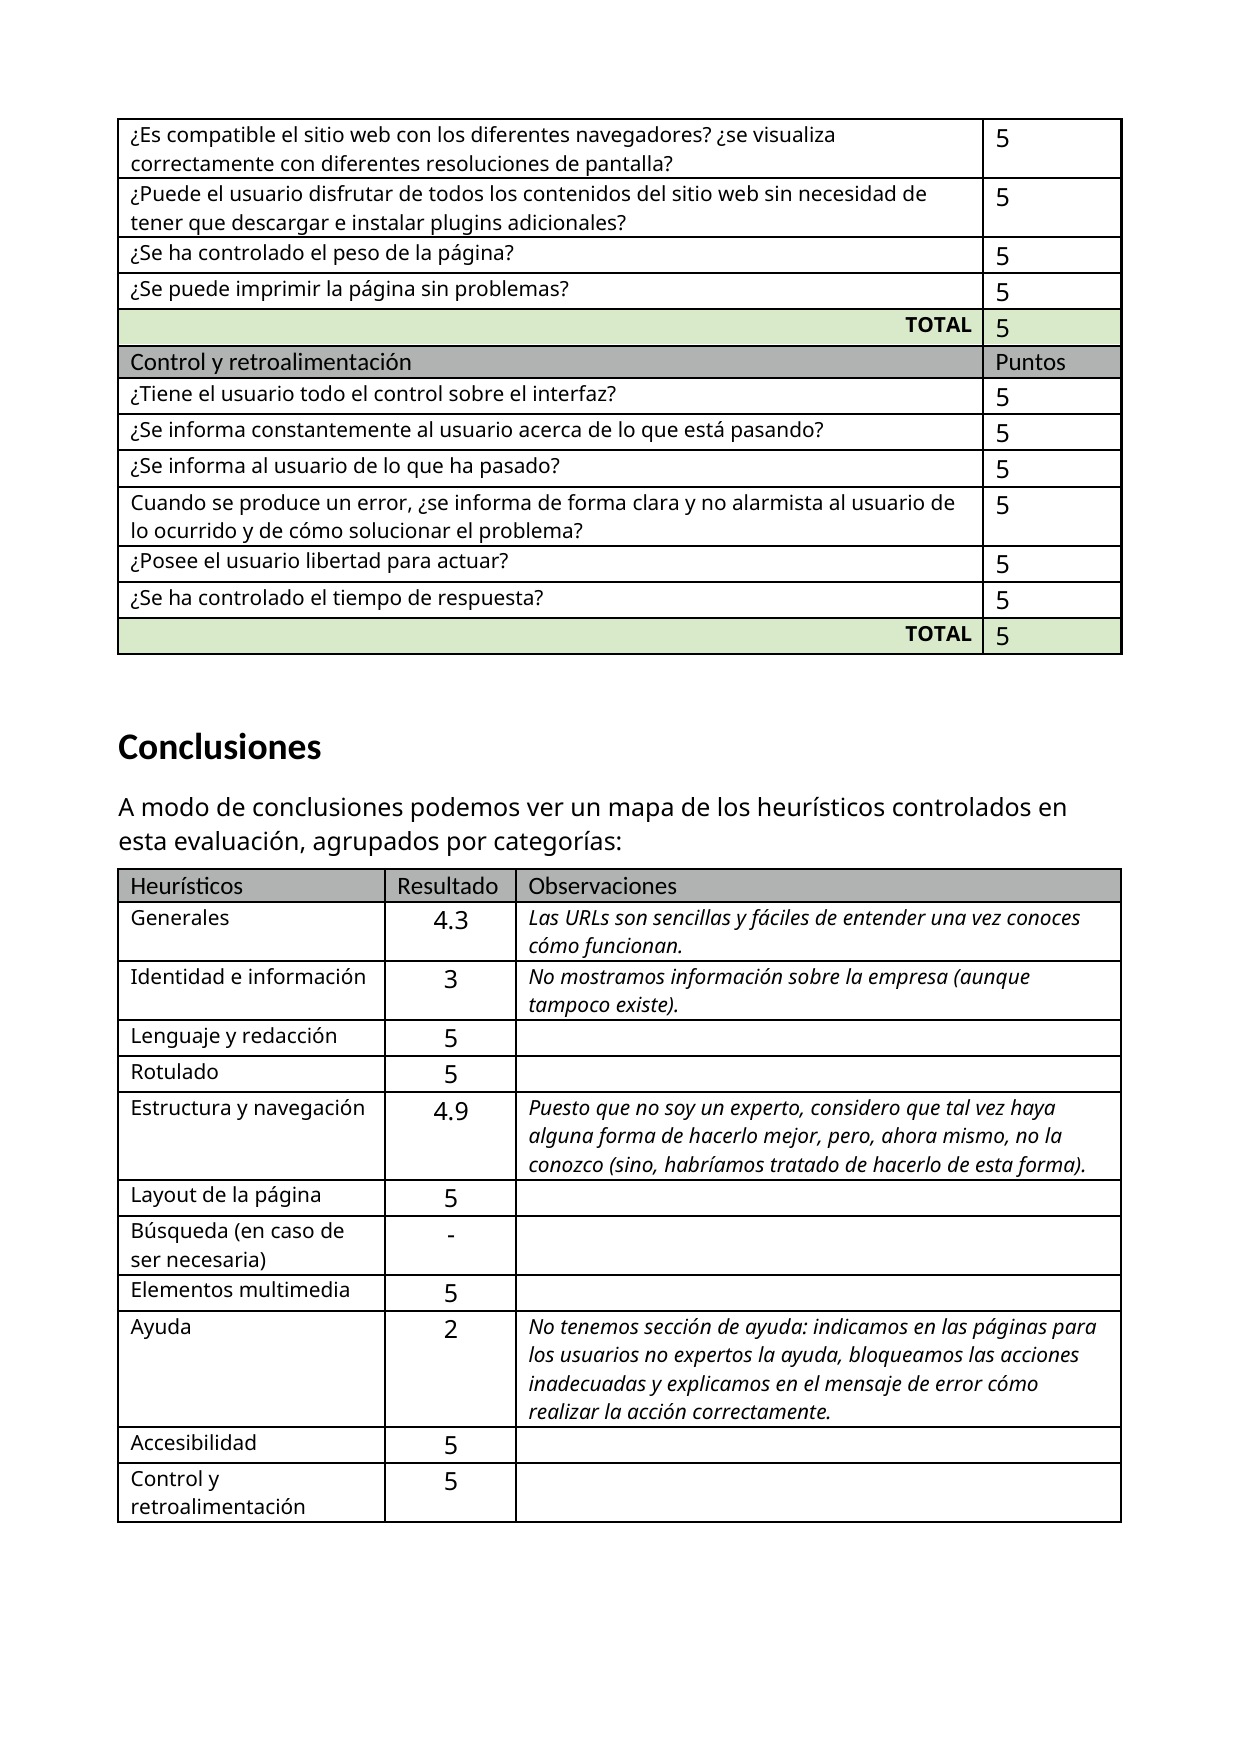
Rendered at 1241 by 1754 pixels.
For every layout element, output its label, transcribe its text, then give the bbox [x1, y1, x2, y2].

table_cell 4.9 [386, 1093, 515, 1178]
table_cell ¿Se ha controlado el tiempo de respuesta? [119, 583, 982, 617]
table_cell 5 [984, 274, 1120, 308]
table_cell Control y retroalimentación [119, 1464, 384, 1521]
table_header Resultado [386, 870, 515, 901]
text A modo de conclusiones podemos ver un mapa de los heurísticos controlados en esta evaluación, agrupados por categorías: [118, 790, 1122, 858]
table_cell 5 [386, 1021, 515, 1055]
table_cell Puesto que no soy un experto, considero que tal vez haya alguna forma de hacerlo mejor, pero, ahora mismo, no la conozco (sino, habríamos tratado de hacerlo de esta forma). [517, 1093, 1120, 1178]
table_cell 5 [984, 488, 1120, 544]
table_cell 5 [984, 238, 1120, 272]
table_cell 5 [984, 451, 1120, 486]
table_cell 5 [984, 583, 1120, 617]
table_cell Estructura y navegación [119, 1093, 384, 1178]
table_cell 5 [386, 1428, 515, 1462]
table_cell 2 [386, 1312, 515, 1426]
table_cell 4.3 [386, 903, 515, 960]
table_cell TOTAL [119, 619, 982, 653]
table_cell Elementos multimedia [119, 1276, 384, 1310]
table_cell 5 [984, 415, 1120, 449]
table_cell 5 [984, 179, 1120, 236]
table_cell Control y retroalimentación [119, 347, 982, 377]
table_cell 5 [984, 379, 1120, 413]
table_cell Accesibilidad [119, 1428, 384, 1462]
table_cell [517, 1057, 1120, 1091]
table_cell 3 [386, 962, 515, 1019]
subtitle Conclusiones [118, 723, 1122, 769]
table_cell Rotulado [119, 1057, 384, 1091]
table_cell Layout de la página [119, 1181, 384, 1214]
table_cell No tenemos sección de ayuda: indicamos en las páginas para los usuarios no expertos la ayuda, bloqueamos las acciones inadecuadas y explicamos en el mensaje de error cómo realizar la acción correctamente. [517, 1312, 1120, 1426]
table_cell ¿Posee el usuario libertad para actuar? [119, 547, 982, 581]
table_header Observaciones [517, 870, 1120, 901]
table_cell Las URLs son sencillas y fáciles de entender una vez conoces cómo funcionan. [517, 903, 1120, 960]
table_cell Búsqueda (en caso de ser necesaria) [119, 1217, 384, 1273]
table_cell Lenguaje y redacción [119, 1021, 384, 1055]
table_cell Puntos [984, 347, 1120, 377]
table_cell - [386, 1217, 515, 1273]
table_cell ¿Tiene el usuario todo el control sobre el interfaz? [119, 379, 982, 413]
table_cell 5 [386, 1181, 515, 1214]
table_cell No mostramos información sobre la empresa (aunque tampoco existe). [517, 962, 1120, 1019]
table_cell [517, 1021, 1120, 1055]
table_cell ¿Se informa constantemente al usuario acerca de lo que está pasando? [119, 415, 982, 449]
table_cell Identidad e información [119, 962, 384, 1019]
table_cell ¿Se informa al usuario de lo que ha pasado? [119, 451, 982, 486]
table_cell Cuando se produce un error, ¿se informa de forma clara y no alarmista al usuario de lo ocurrido y de cómo solucionar el problema? [119, 488, 982, 544]
table_cell Ayuda [119, 1312, 384, 1426]
table_cell 5 [386, 1057, 515, 1091]
table_cell 5 [386, 1276, 515, 1310]
table_cell Generales [119, 903, 384, 960]
table_cell [517, 1464, 1120, 1521]
table_cell ¿Se ha controlado el peso de la página? [119, 238, 982, 272]
table_cell ¿Se puede imprimir la página sin problemas? [119, 274, 982, 308]
table_cell [517, 1181, 1120, 1214]
table_cell ¿Puede el usuario disfrutar de todos los contenidos del sitio web sin necesidad de tener que descargar e instalar plugins adicionales? [119, 179, 982, 236]
table_cell [517, 1428, 1120, 1462]
table_cell 5 [984, 547, 1120, 581]
table_cell ¿Es compatible el sitio web con los diferentes navegadores? ¿se visualiza correctamente con diferentes resoluciones de pantalla? [119, 120, 982, 177]
table_header Heurísticos [119, 870, 384, 901]
table_cell 5 [984, 619, 1120, 653]
table_cell 5 [984, 310, 1120, 344]
table_cell [517, 1217, 1120, 1273]
table_cell [517, 1276, 1120, 1310]
table_cell 5 [984, 120, 1120, 177]
table_cell 5 [386, 1464, 515, 1521]
table_cell TOTAL [119, 310, 982, 344]
